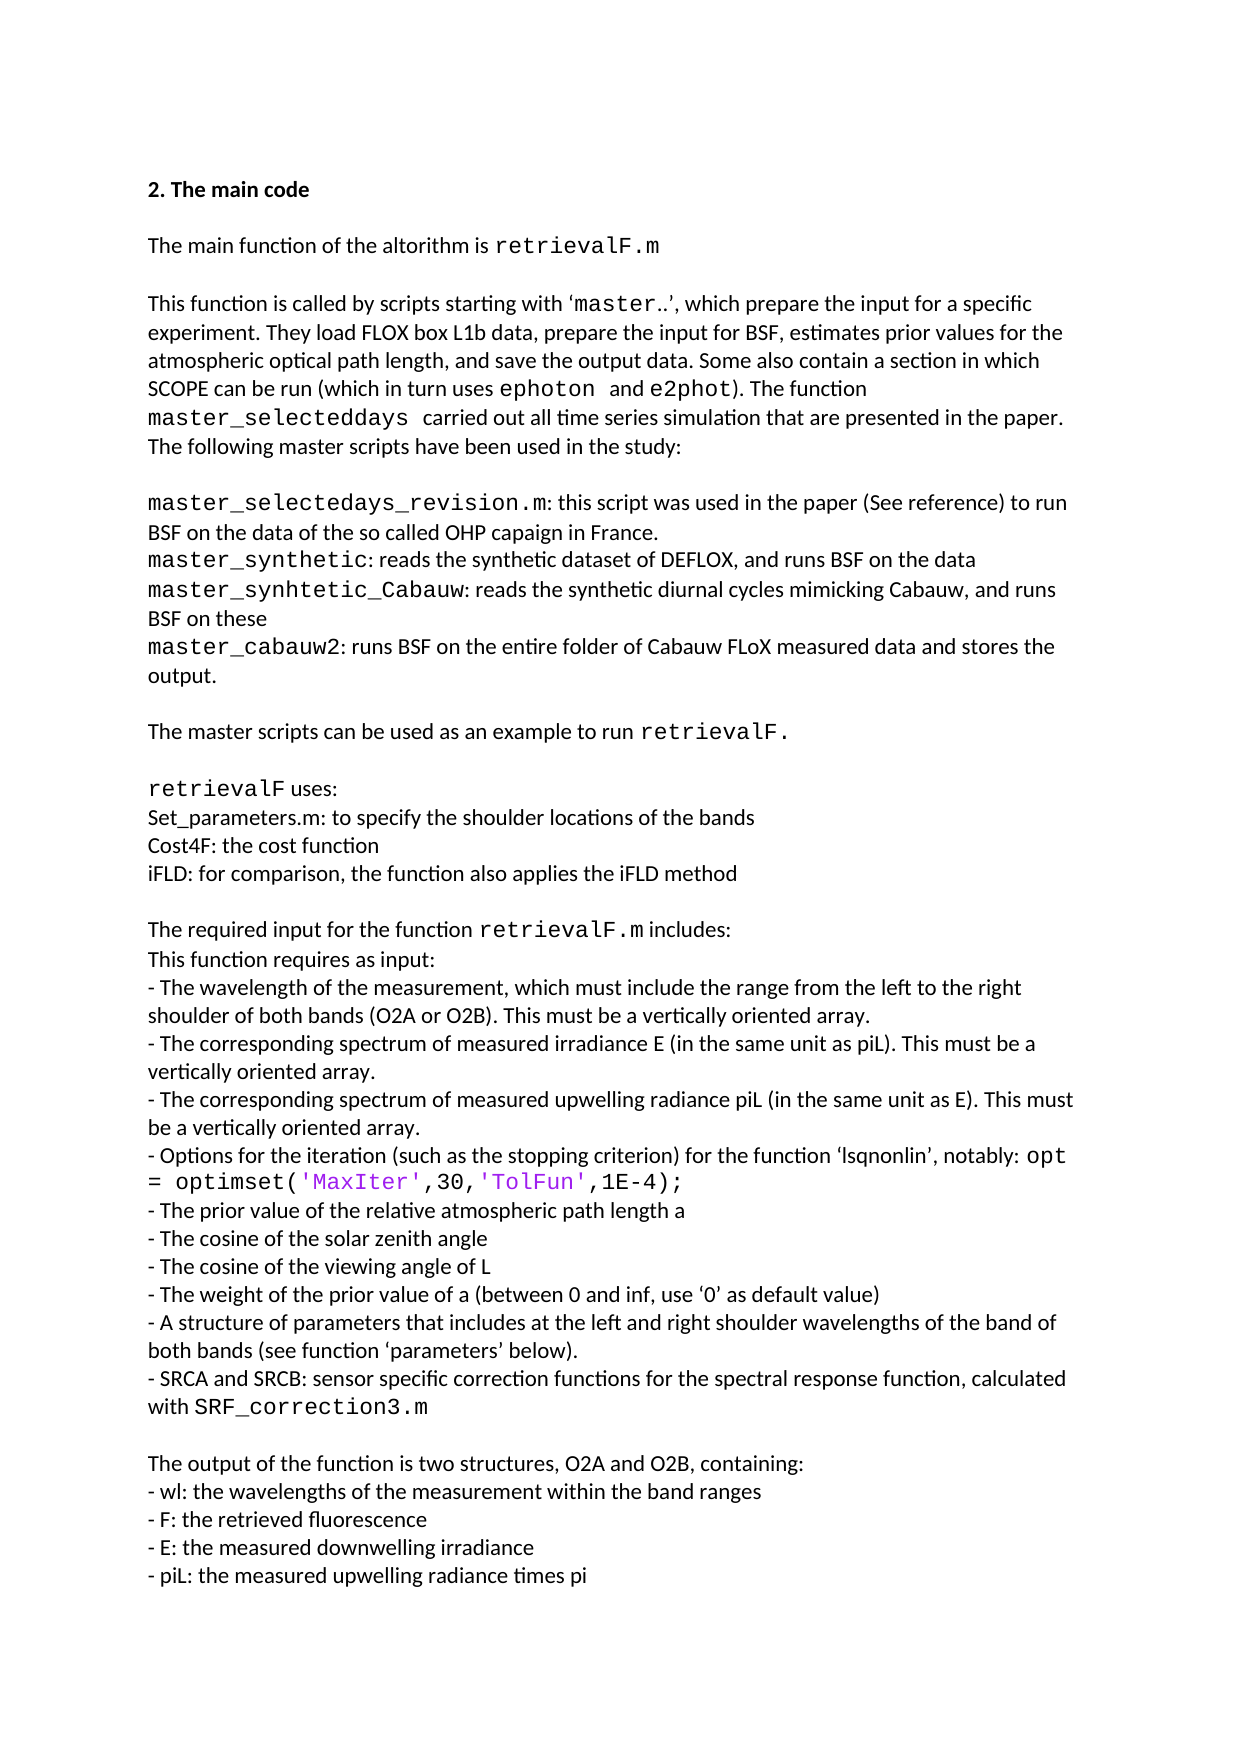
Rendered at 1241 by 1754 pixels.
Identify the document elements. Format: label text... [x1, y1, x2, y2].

text The output of the function is two structures, O2A and O2B, containing: [148, 1449, 1093, 1477]
text master_synhtetic_Cabauw: reads the synthetic diurnal cycles mimicking Cabauw, and runs BSF on these [148, 575, 1093, 632]
text - E: the measured downwelling irradiance [148, 1533, 1093, 1561]
text - piL: the measured upwelling radiance times pi [148, 1561, 1093, 1589]
text - The corresponding spectrum of measured upwelling radiance piL (in the same unit as E). This must be a vertically oriented array. [148, 1085, 1093, 1141]
text The required input for the function retrievalF.m includes: [148, 916, 1093, 945]
text Set_parameters.m: to specify the shoulder locations of the bands [148, 803, 1093, 832]
text retrievalF uses: [148, 774, 1093, 803]
text - The corresponding spectrum of measured irradiance E (in the same unit as piL). This must be a vertically oriented array. [148, 1029, 1093, 1085]
text The master scripts can be used as an example to run retrievalF. [148, 717, 1093, 746]
text - The wavelength of the measurement, which must include the range from the left to the right shoulder of both bands (O2A or O2B). This must be a vertically oriented array. [148, 973, 1093, 1029]
text The following master scripts have been used in the study: [148, 432, 1093, 460]
text - SRCA and SRCB: sensor specific correction functions for the spectral response function, calculated with SRF_correction3.m [148, 1364, 1093, 1421]
text - wl: the wavelengths of the measurement within the band ranges [148, 1477, 1093, 1505]
text - A structure of parameters that includes at the left and right shoulder wavelengths of the band of both bands (see function ‘parameters’ below). [148, 1308, 1093, 1364]
text - The prior value of the relative atmospheric path length a [148, 1196, 1093, 1224]
text This function requires as input: [148, 945, 1093, 973]
text master_selectedays_revision.m: this script was used in the paper (See reference) to run BSF on the data of the so called OHP capaign in France. [148, 488, 1093, 546]
text The main function of the altorithm is retrievalF.m [148, 232, 1093, 261]
text - The weight of the prior value of a (between 0 and inf, use ‘0’ as default value) [148, 1280, 1093, 1308]
text - The cosine of the viewing angle of L [148, 1252, 1093, 1280]
text iFLD: for comparison, the function also applies the iFLD method [148, 859, 1093, 888]
text This function is called by scripts starting with ‘master..’, which prepare the input for a specific experiment. They load FLOX box L1b data, prepare the input for BSF, estimates prior values for the atmospheric optical path length, and save the output data. Some also contain a section in which SCOPE can be run (which in turn uses ephoton and e2phot). The function master_selecteddays carried out all time series simulation that are presented in the paper. [148, 289, 1093, 432]
text - F: the retrieved fluorescence [148, 1505, 1093, 1533]
text master_cabauw2: runs BSF on the entire folder of Cabauw FLoX measured data and stores the output. [148, 632, 1093, 689]
text - Options for the iteration (such as the stopping criterion) for the function ‘lsqnonlin’, notably: opt = optimset('MaxIter',30,'TolFun',1E-4); [148, 1141, 1093, 1196]
text master_synthetic: reads the synthetic dataset of DEFLOX, and runs BSF on the data [148, 546, 1093, 575]
text Cost4F: the cost function [148, 832, 1093, 859]
text 2. The main code [148, 176, 1093, 204]
text - The cosine of the solar zenith angle [148, 1224, 1093, 1252]
